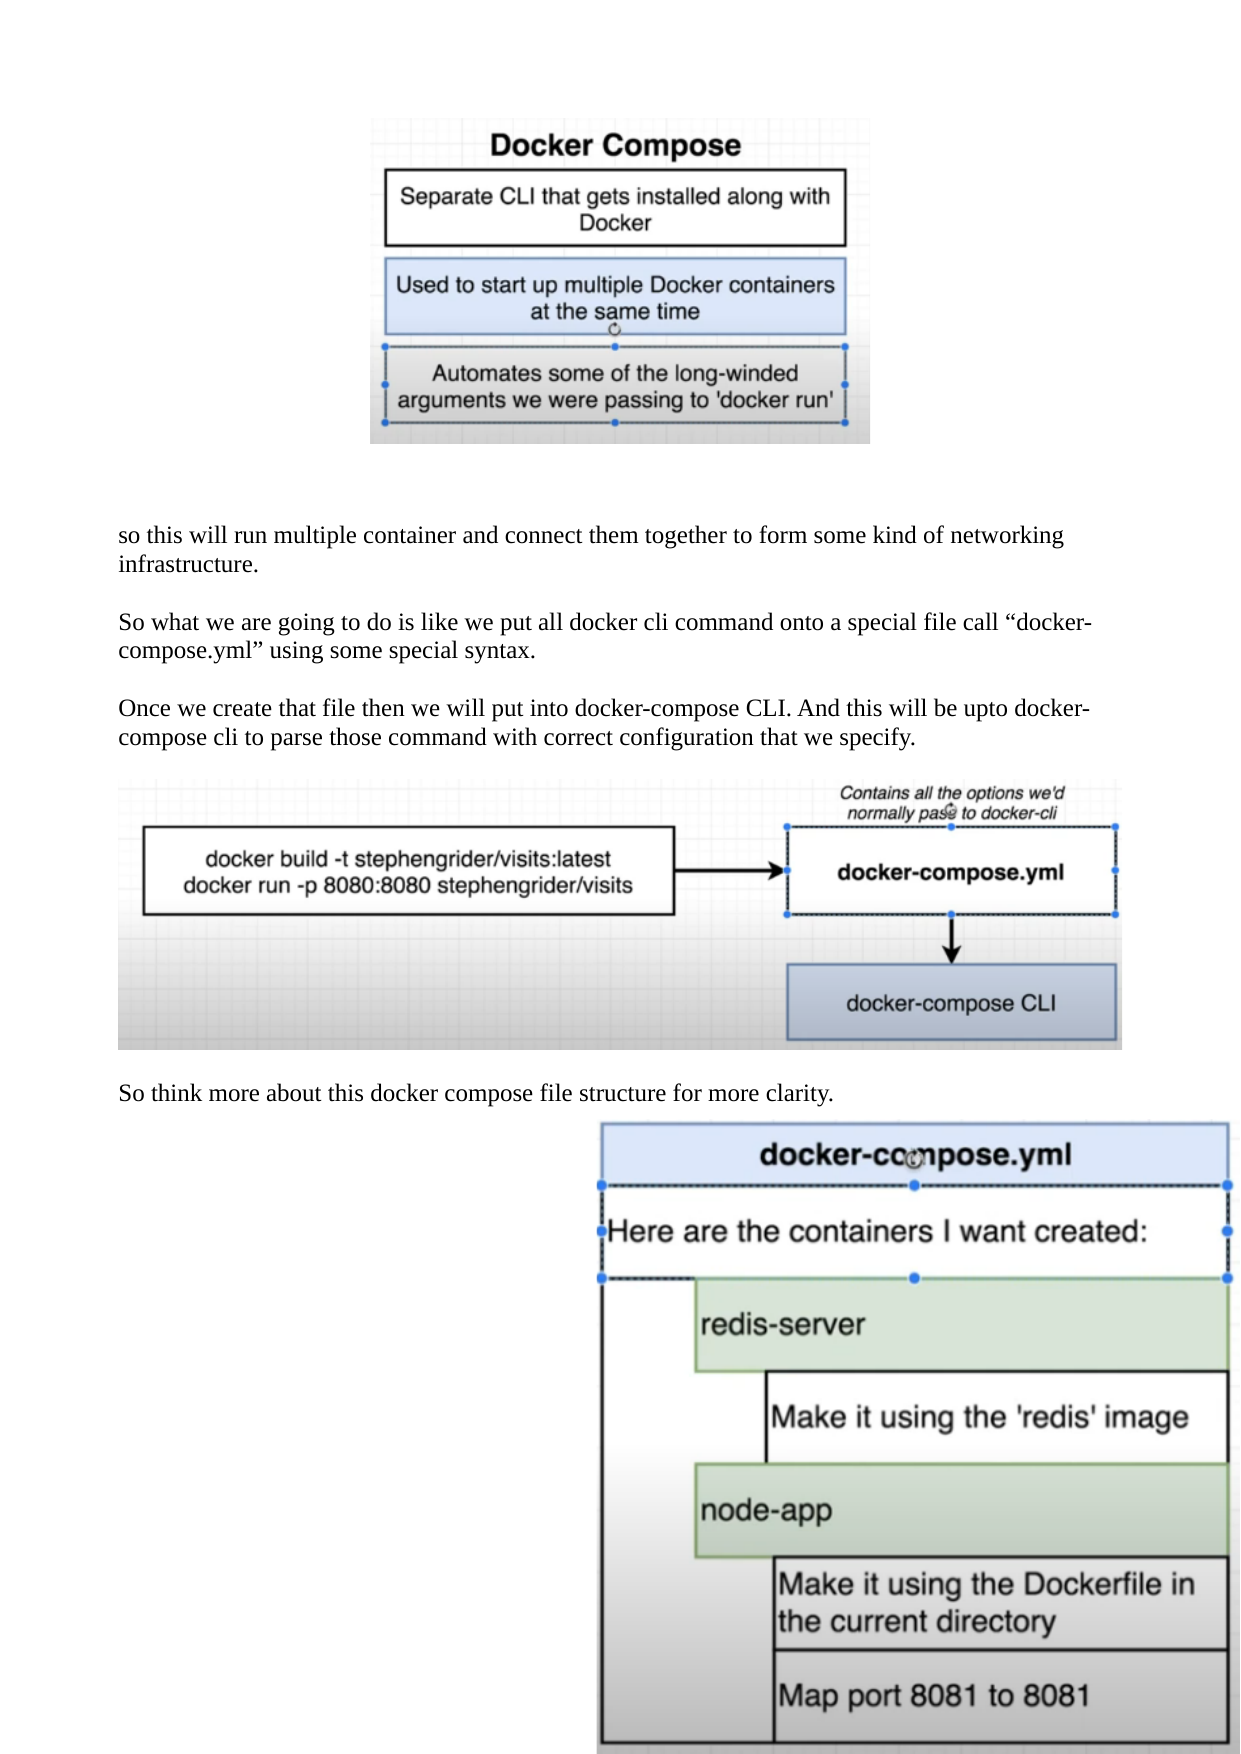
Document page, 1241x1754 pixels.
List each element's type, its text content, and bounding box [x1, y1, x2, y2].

text Once we create that file then we will put into docker-compose CLI. And this will be upto docker-compose cli to parse those command with correct configuration that we specify. [118, 693, 1122, 751]
picture [596, 1119, 1240, 1754]
text So what we are going to do is like we put all docker cli command onto a special file call “docker-compose.yml” using some special syntax. [118, 607, 1122, 664]
picture [370, 118, 871, 444]
picture [118, 779, 1123, 1050]
text so this will run multiple container and connect them together to form some kind of networking infrastructure. [118, 521, 1122, 578]
text So think more about this docker compose file structure for more clarity. [118, 1050, 1122, 1107]
